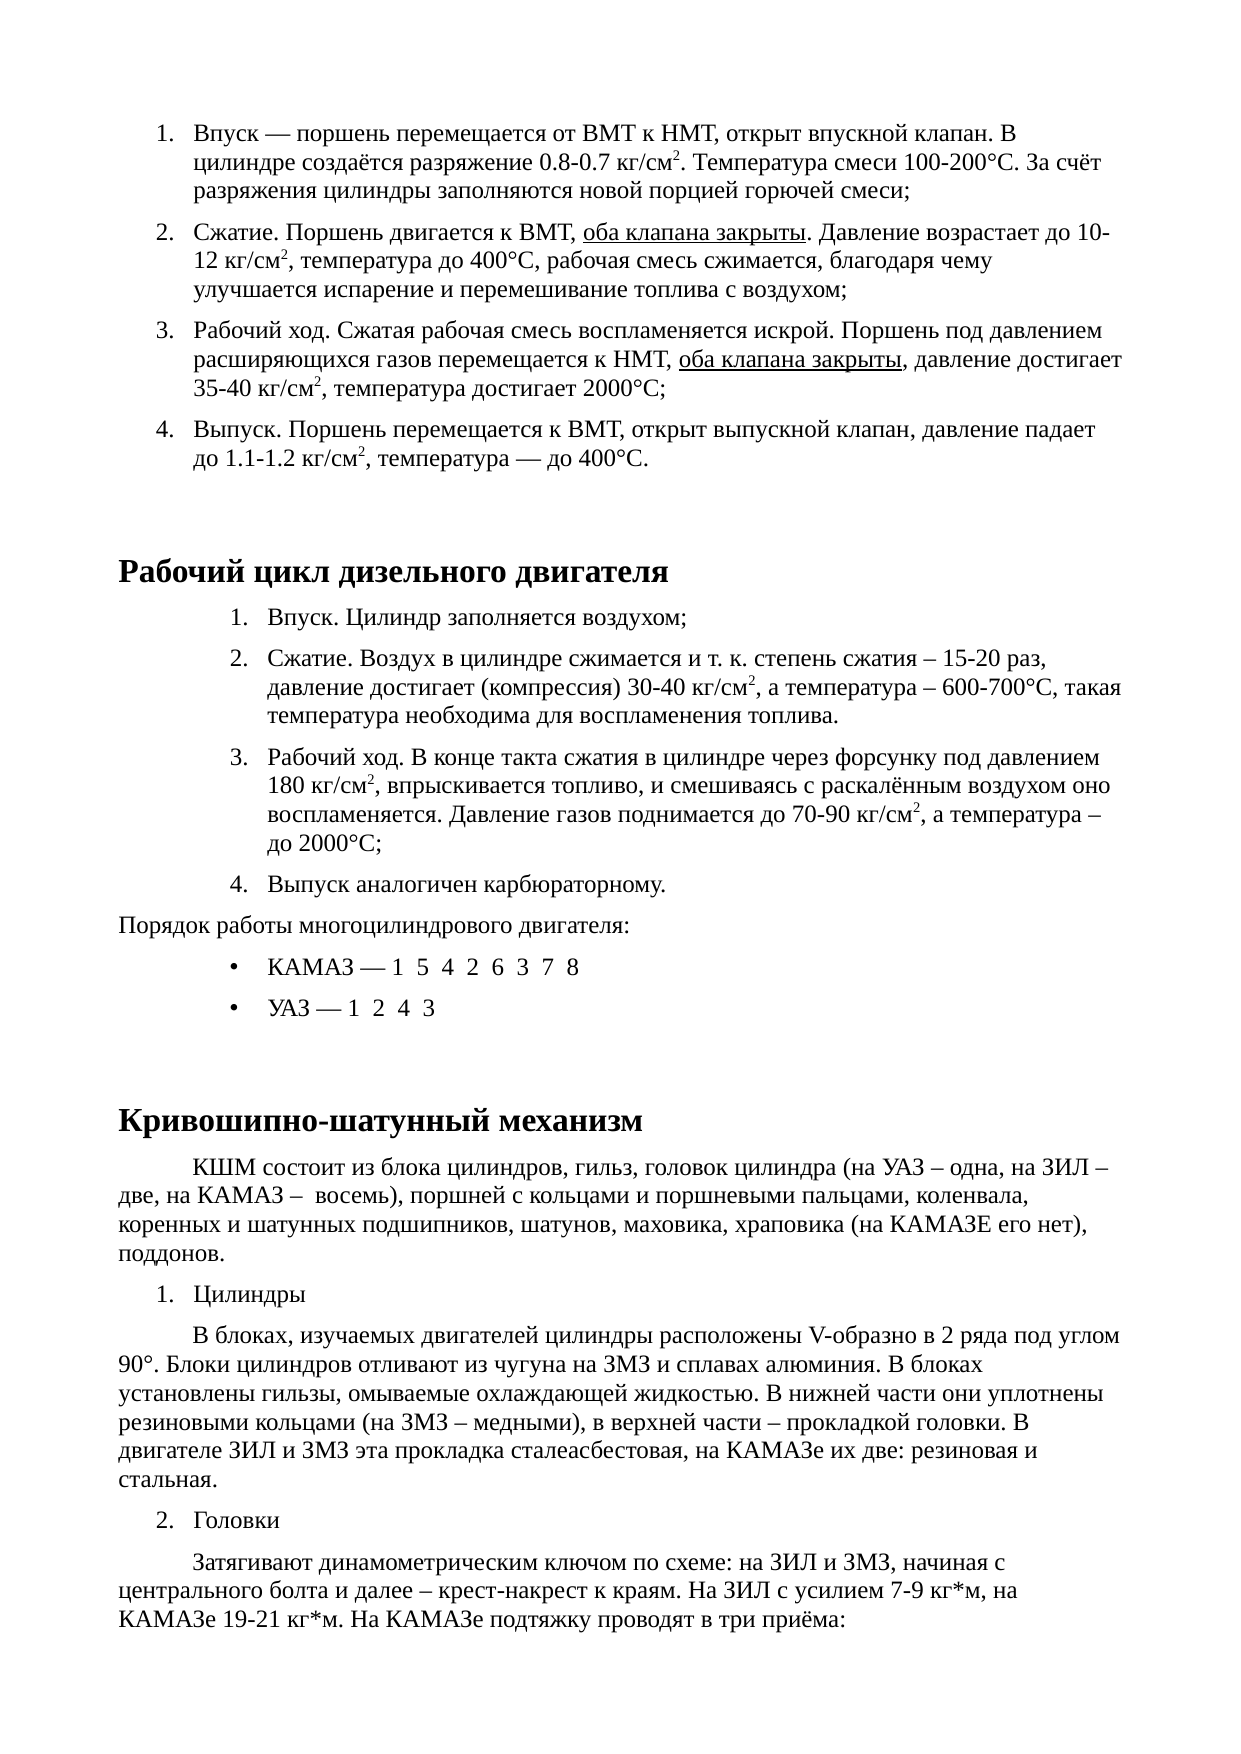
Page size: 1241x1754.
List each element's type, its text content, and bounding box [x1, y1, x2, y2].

text Порядок работы многоцилиндрового двигателя: [118, 911, 1122, 939]
list КАМАЗ — 1 ­ 5 ­ 4 ­ 2 ­ 6 ­ 3 ­ 7 ­ 8 [229, 952, 1122, 981]
list УАЗ — 1 ­ 2 ­ 4 ­ 3 [229, 993, 1122, 1022]
list Головки [156, 1505, 1122, 1534]
list Рабочий ход. Сжатая рабочая смесь воспламеняется искрой. Поршень под давлением расширяющихся газов перемещается к НМТ, оба клапана закрыты, давление достигает 35-40 кг/см2, температура достигает 2000°C; [156, 316, 1122, 402]
list Сжатие. Воздух в цилиндре сжимается и т. к. степень сжатия – 15-20 раз, давление достигает (компрессия) 30-40 кг/см2, а температура – 600-700°С, такая температура необходима для воспламенения топлива. [229, 643, 1122, 729]
subtitle Кривошипно-шатунный механизм [118, 1101, 1122, 1139]
list Затягивают динамометрическим ключом по схеме: на ЗИЛ и ЗМЗ, начиная с центрального болта и далее – крест-накрест к краям. На ЗИЛ с усилием 7-9 кг*м, на КАМАЗе 19-21 кг*м. На КАМАЗе подтяжку проводят в три приёма: [118, 1547, 1122, 1633]
list Рабочий ход. В конце такта сжатия в цилиндре через форсунку под давлением 180 кг/см2, впрыскивается топливо, и смешиваясь с раскалённым воздухом оно воспламеняется. Давление газов поднимается до 70-90 кг/см2, а температура – до 2000°C; [229, 742, 1122, 857]
list Впуск — поршень перемещается от ВМТ к НМТ, открыт впускной клапан. В цилиндре создаётся разряжение 0.8-0.7 кг/см2. Температура смеси 100-200°C. За счёт разряжения цилиндры заполняются новой порцией горючей смеси; [156, 118, 1122, 204]
text КШМ состоит из блока цилиндров, гильз, головок цилиндра (на УАЗ – одна, на ЗИЛ – две, на КАМАЗ – восемь), поршней с кольцами и поршневыми пальцами, коленвала, коренных и шатунных подшипников, шатунов, маховика, храповика (на КАМАЗЕ его нет), поддонов. [118, 1152, 1122, 1267]
list Впуск. Цилиндр заполняется воздухом; [229, 602, 1122, 631]
list Сжатие. Поршень двигается к ВМТ, оба клапана закрыты. Давление возрастает до 10-12 кг/см2, температура до 400°C, рабочая смесь сжимается, благодаря чему улучшается испарение и перемешивание топлива с воздухом; [156, 217, 1122, 303]
subtitle Рабочий цикл дизельного двигателя [118, 551, 1122, 589]
text В блоках, изучаемых двигателей цилиндры расположены V-образно в 2 ряда под углом 90°. Блоки цилиндров отливают из чугуна на ЗМЗ и сплавах алюминия. В блоках установлены гильзы, омываемые охлаждающей жидкостью. В нижней части они уплотнены резиновыми кольцами (на ЗМЗ – медными), в верхней части – прокладкой головки. В двигателе ЗИЛ и ЗМЗ эта прокладка сталеасбестовая, на КАМАЗе их две: резиновая и стальная. [118, 1320, 1122, 1493]
list Выпуск аналогичен карбюраторному. [229, 869, 1122, 898]
list Цилиндры [156, 1279, 1122, 1308]
list Выпуск. Поршень перемещается к ВМТ, открыт выпускной клапан, давление падает до 1.1-1.2 кг/см2, температура — до 400°C. [156, 414, 1122, 472]
